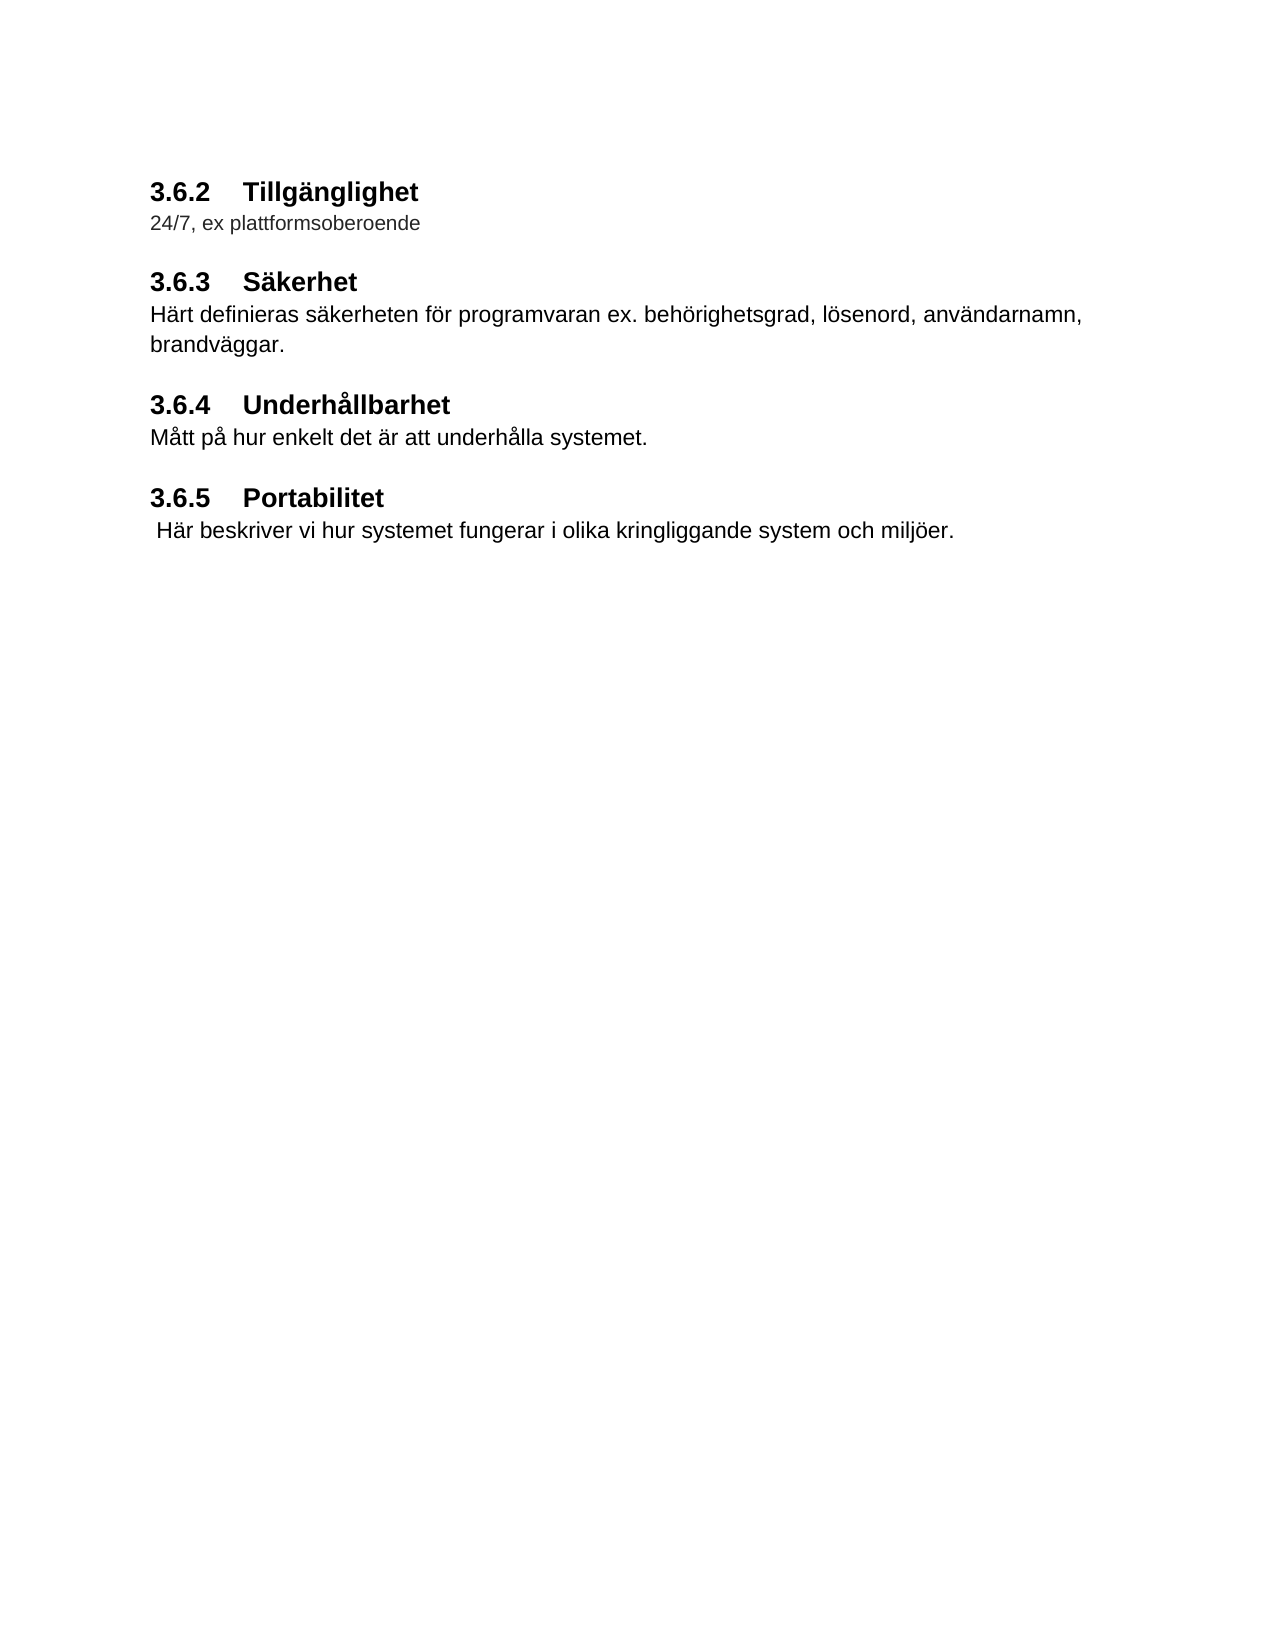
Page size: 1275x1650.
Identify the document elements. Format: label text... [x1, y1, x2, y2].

text 24/7, ex plattformsoberoende [150, 211, 1125, 235]
subtitle 3.6.3 Säkerhet [150, 267, 1125, 298]
text Mått på hur enkelt det är att underhålla systemet. [150, 425, 1125, 450]
text Härt definieras säkerheten för programvaran ex. behörighetsgrad, lösenord, användarnamn, brandväggar. [150, 302, 1125, 357]
text Här beskriver vi hur systemet fungerar i olika kringliggande system och miljöer. [150, 518, 1125, 544]
text 3.6.2 Tillgänglighet [150, 177, 1125, 207]
subtitle 3.6.4 Underhållbarhet [150, 390, 1125, 420]
subtitle 3.6.5 Portabilitet [150, 483, 1125, 514]
